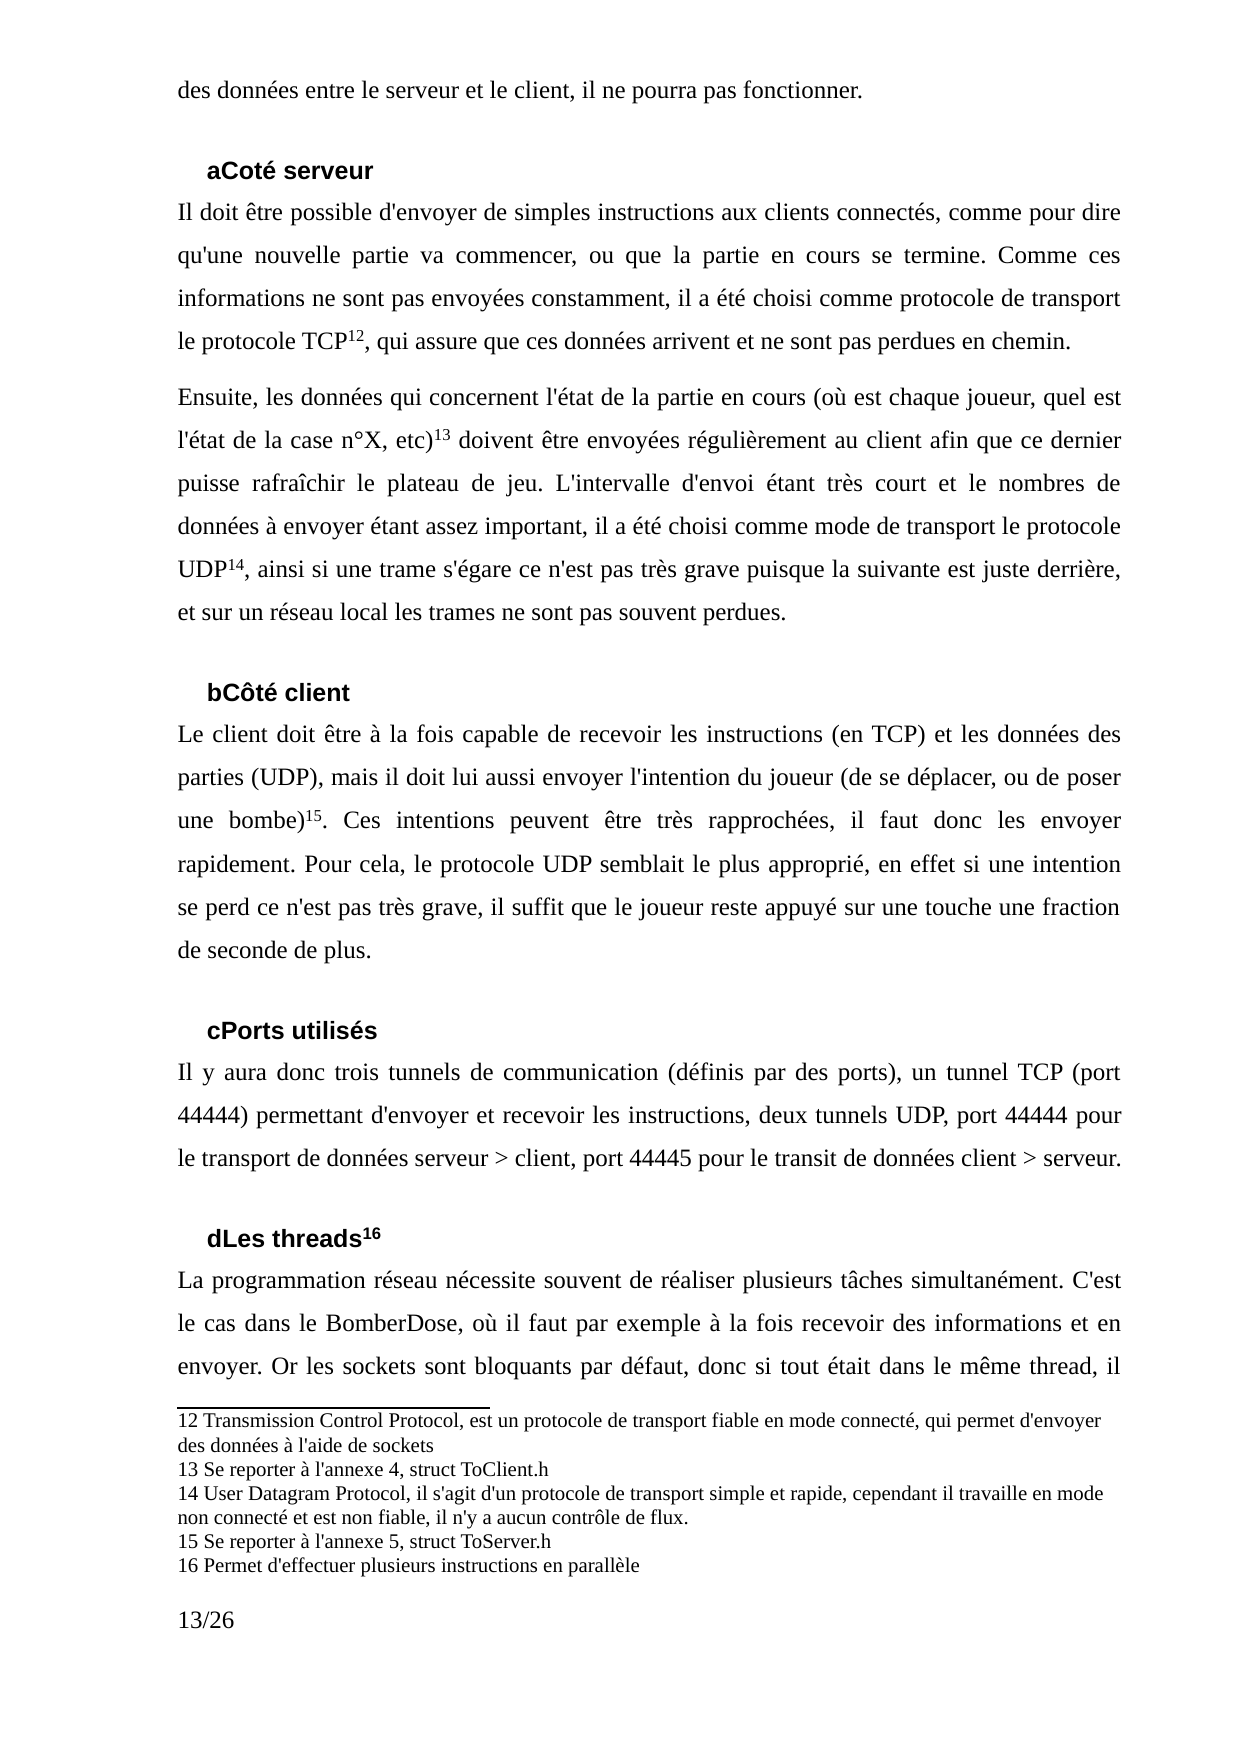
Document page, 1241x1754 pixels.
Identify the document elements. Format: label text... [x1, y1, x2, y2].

text La programmation réseau nécessite souvent de réaliser plusieurs tâches simultanément. C'est le cas dans le BomberDose, où il faut par exemple à la fois recevoir des informations et en envoyer. Or les sockets sont bloquants par défaut, donc si tout était dans le même thread, il [177, 1265, 1122, 1380]
subtitle Les threads [177, 1224, 1122, 1252]
text Se reporter à l'annexe 4, struct ToClient.h [177, 1457, 1122, 1481]
text Se reporter à l'annexe 5, struct ToServer.h [177, 1529, 1122, 1553]
text Il y aura donc trois tunnels de communication (définis par des ports), un tunnel TCP (port 44444) permettant d'envoyer et recevoir les instructions, deux tunnels UDP, port 44444 pour le transport de données serveur > client, port 44445 pour le transit de données client > serveur. [177, 1057, 1122, 1172]
subtitle Ports utilisés [177, 1016, 1122, 1044]
text Ensuite, les données qui concernent l'état de la partie en cours (où est chaque joueur, quel est l'état de la case n°X, etc) doivent être envoyées régulièrement au client afin que ce dernier puisse rafraîchir le plateau de jeu. L'intervalle d'envoi étant très court et le nombres de données à envoyer étant assez important, il a été choisi comme mode de transport le protocole UDP, ainsi si une trame s'égare ce n'est pas très grave puisque la suivante est juste derrière, et sur un réseau local les trames ne sont pas souvent perdues. [177, 382, 1122, 626]
text Transmission Control Protocol, est un protocole de transport fiable en mode connecté, qui permet d'envoyer des données à l'aide de sockets [177, 1408, 1122, 1457]
text User Datagram Protocol, il s'agit d'un protocole de transport simple et rapide, cependant il travaille en mode non connecté et est non fiable, il n'y a aucun contrôle de flux. [177, 1481, 1122, 1529]
text Permet d'effectuer plusieurs instructions en parallèle [177, 1553, 1122, 1577]
text Il doit être possible d'envoyer de simples instructions aux clients connectés, comme pour dire qu'une nouvelle partie va commencer, ou que la partie en cours se termine. Comme ces informations ne sont pas envoyées constamment, il a été choisi comme protocole de transport le protocole TCP, qui assure que ces données arrivent et ne sont pas perdues en chemin. [177, 197, 1122, 355]
text Le client doit être à la fois capable de recevoir les instructions (en TCP) et les données des parties (UDP), mais il doit lui aussi envoyer l'intention du joueur (de se déplacer, ou de poser une bombe). Ces intentions peuvent être très rapprochées, il faut donc les envoyer rapidement. Pour cela, le protocole UDP semblait le plus approprié, en effet si une intention se perd ce n'est pas très grave, il suffit que le joueur reste appuyé sur une touche une fraction de seconde de plus. [177, 719, 1122, 964]
text des données entre le serveur et le client, il ne pourra pas fonctionner. [177, 75, 1122, 104]
subtitle Coté serveur [177, 156, 1122, 184]
subtitle Côté client [177, 678, 1122, 707]
